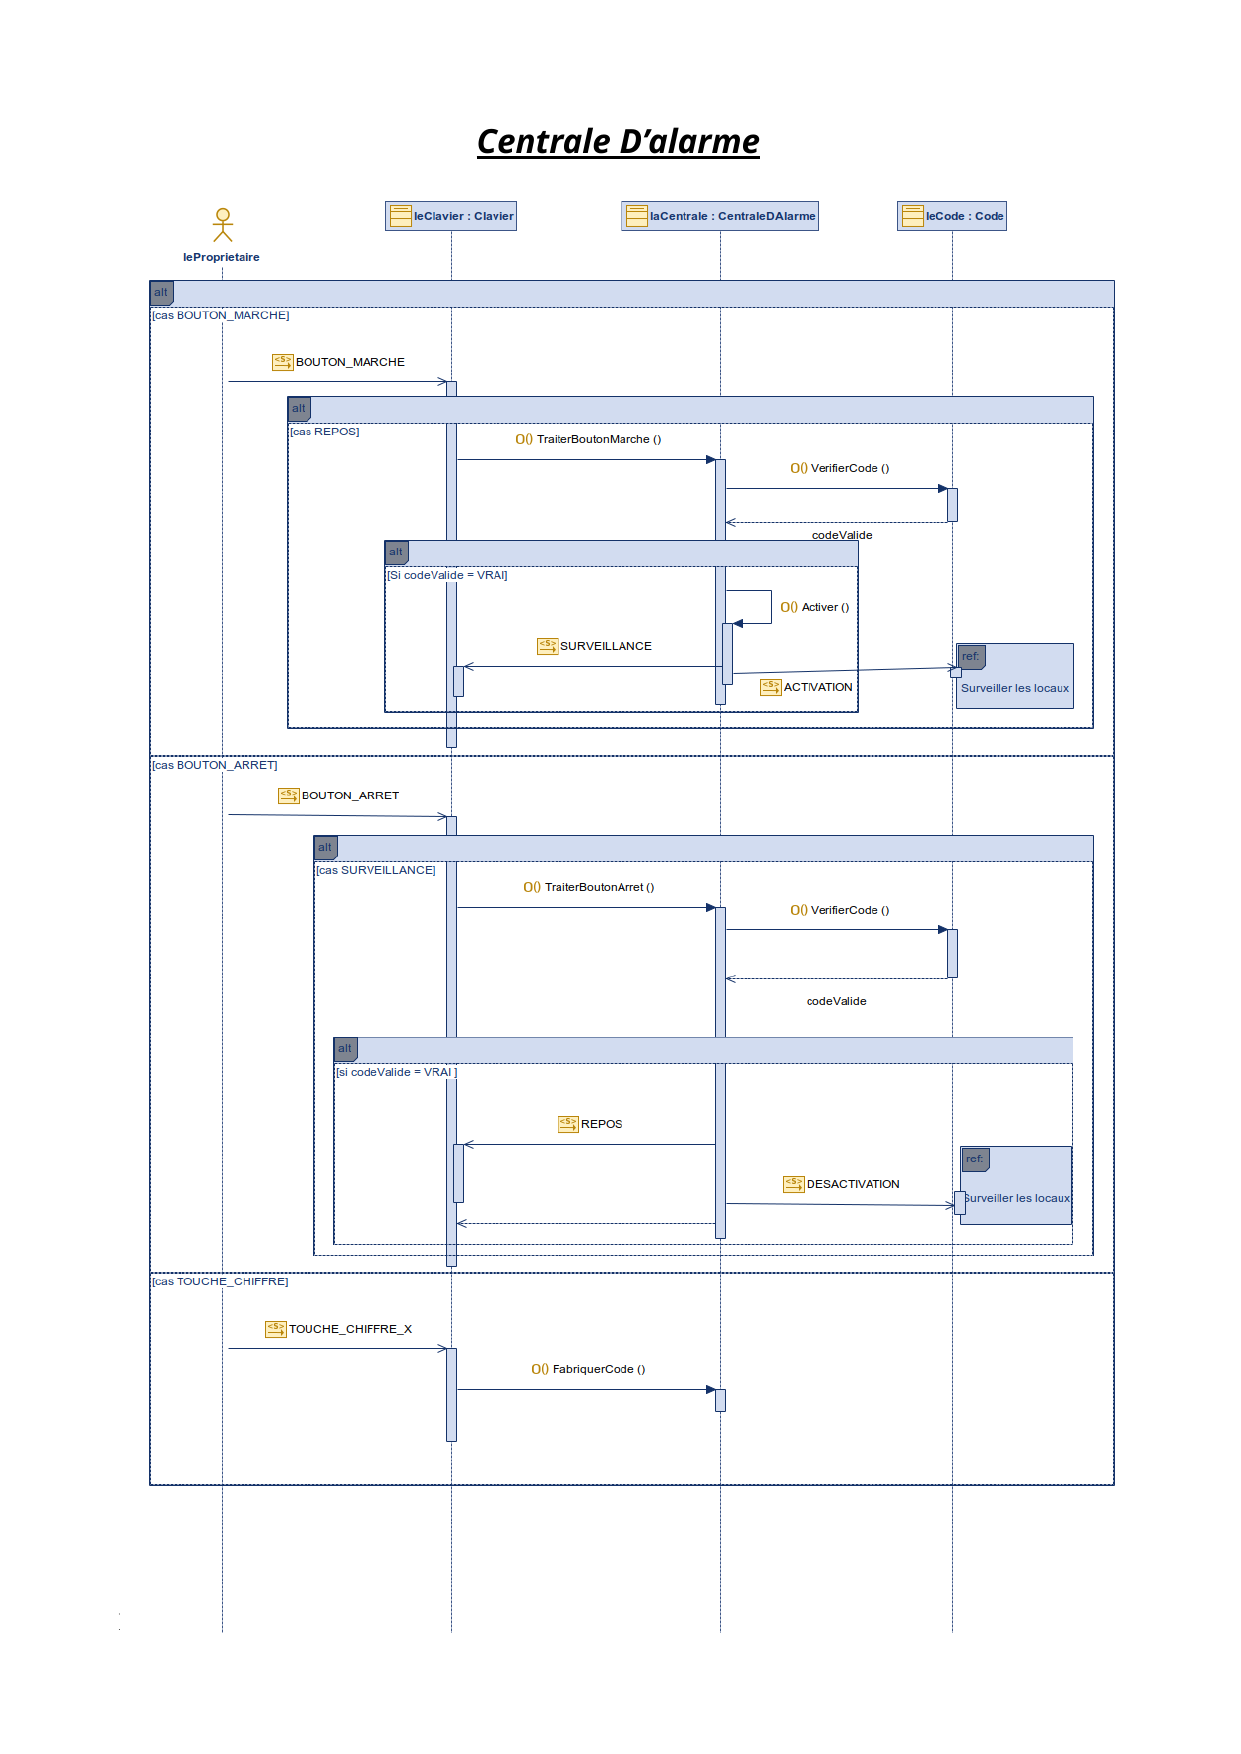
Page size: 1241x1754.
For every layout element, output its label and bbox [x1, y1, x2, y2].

picture [119, 191, 1124, 1642]
